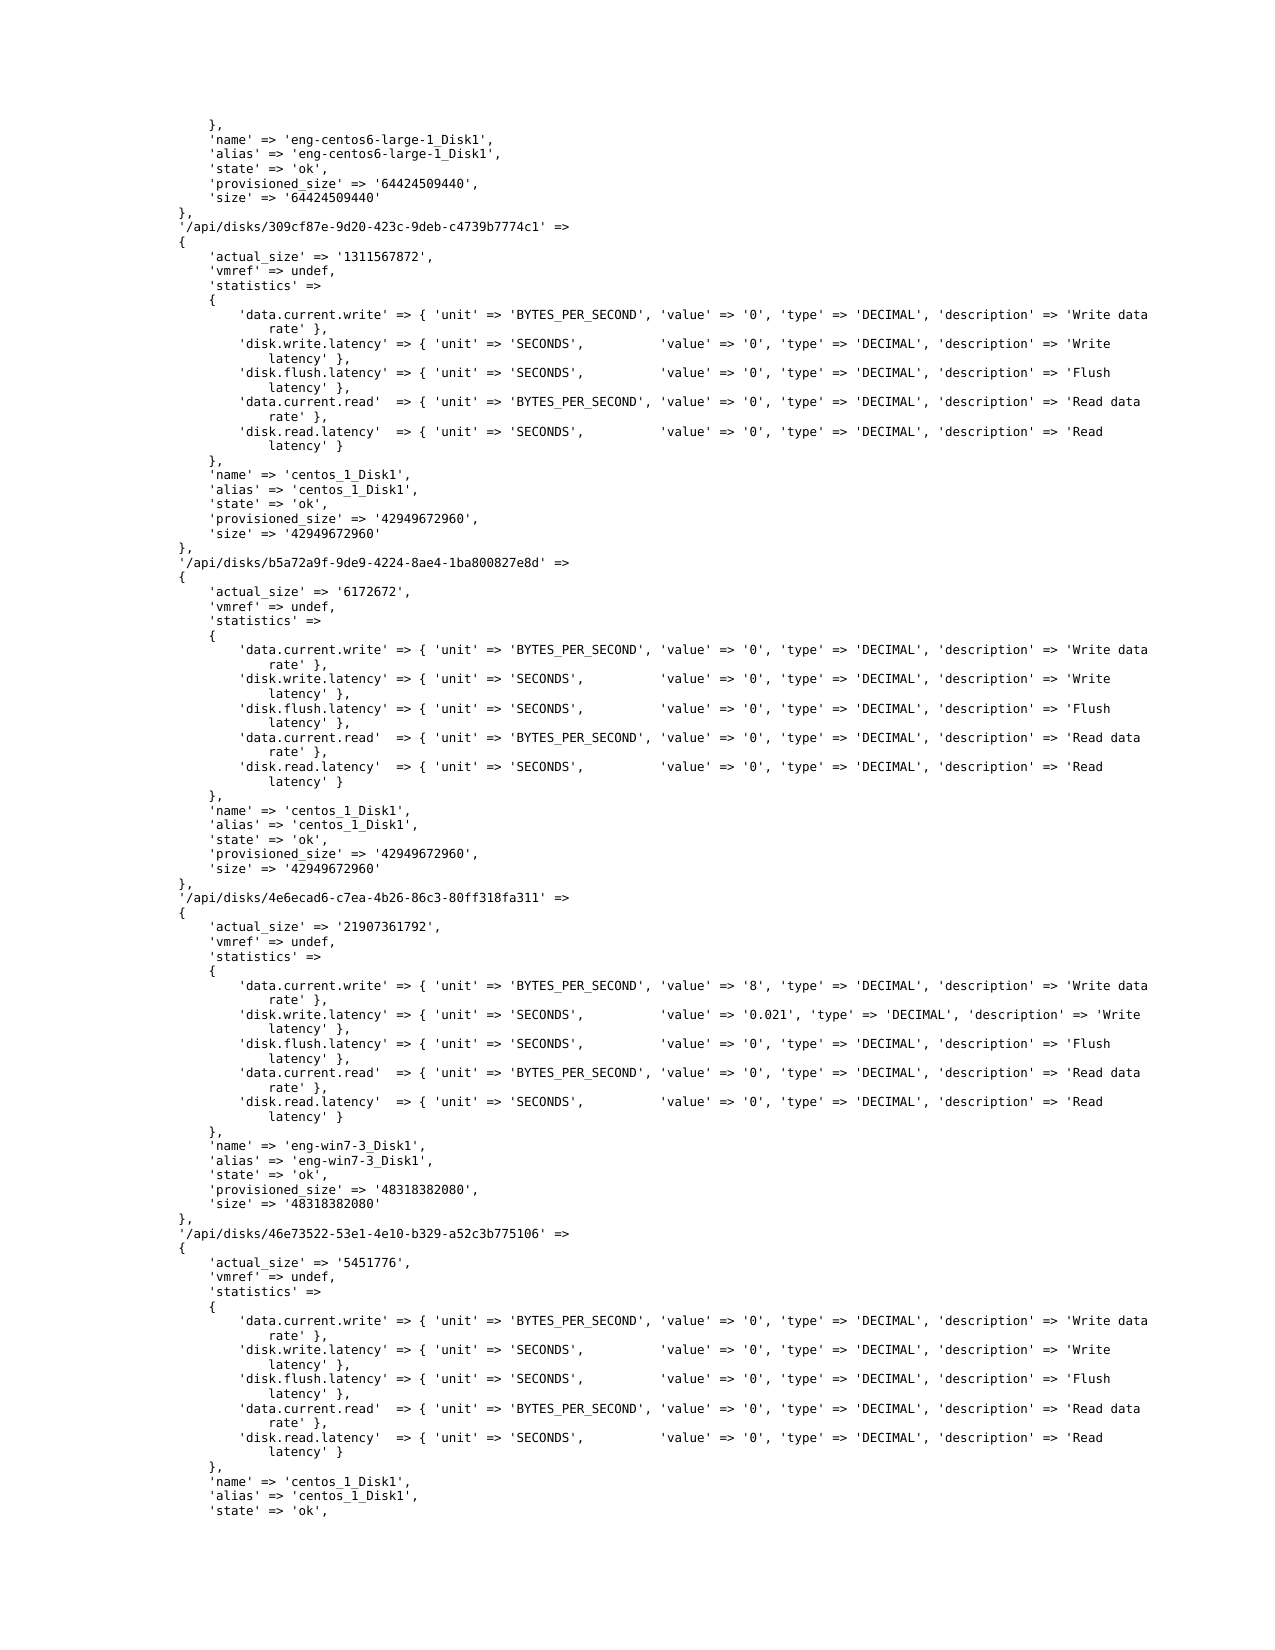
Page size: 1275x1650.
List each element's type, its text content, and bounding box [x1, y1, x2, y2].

text 'provisioned_size' => '42949672960', [118, 512, 1157, 526]
text 'size' => '42949672960' [118, 526, 1157, 541]
text 'name' => 'eng-win7-3_Disk1', [118, 1139, 1157, 1153]
text }, [118, 1124, 1157, 1139]
text { [118, 235, 1157, 249]
text 'vmref' => undef, [118, 935, 1157, 949]
text 'name' => 'centos_1_Disk1', [118, 468, 1157, 483]
text { [118, 293, 1157, 308]
text 'statistics' => [118, 949, 1157, 964]
text }, [118, 118, 1157, 133]
text 'data.current.read' => { 'unit' => 'BYTES_PER_SECOND', 'value' => '0', 'type' => 'DECIMAL', 'description' => 'Read data rate' }, [118, 731, 1157, 760]
text 'disk.read.latency' => { 'unit' => 'SECONDS', 'value' => '0', 'type' => 'DECIMAL', 'description' => 'Read latency' } [118, 424, 1157, 453]
text 'disk.write.latency' => { 'unit' => 'SECONDS', 'value' => '0', 'type' => 'DECIMAL', 'description' => 'Write latency' }, [118, 1343, 1157, 1372]
text 'disk.read.latency' => { 'unit' => 'SECONDS', 'value' => '0', 'type' => 'DECIMAL', 'description' => 'Read latency' } [118, 1431, 1157, 1460]
text 'disk.flush.latency' => { 'unit' => 'SECONDS', 'value' => '0', 'type' => 'DECIMAL', 'description' => 'Flush latency' }, [118, 366, 1157, 395]
text 'vmref' => undef, [118, 599, 1157, 614]
text 'alias' => 'eng-win7-3_Disk1', [118, 1153, 1157, 1168]
text 'actual_size' => '1311567872', [118, 249, 1157, 264]
text 'data.current.write' => { 'unit' => 'BYTES_PER_SECOND', 'value' => '8', 'type' => 'DECIMAL', 'description' => 'Write data rate' }, [118, 978, 1157, 1008]
text 'data.current.read' => { 'unit' => 'BYTES_PER_SECOND', 'value' => '0', 'type' => 'DECIMAL', 'description' => 'Read data rate' }, [118, 395, 1157, 424]
text 'disk.write.latency' => { 'unit' => 'SECONDS', 'value' => '0', 'type' => 'DECIMAL', 'description' => 'Write latency' }, [118, 337, 1157, 366]
text 'data.current.write' => { 'unit' => 'BYTES_PER_SECOND', 'value' => '0', 'type' => 'DECIMAL', 'description' => 'Write data rate' }, [118, 1314, 1157, 1343]
text 'name' => 'centos_1_Disk1', [118, 1474, 1157, 1489]
text 'state' => 'ok', [118, 833, 1157, 847]
text { [118, 570, 1157, 585]
text }, [118, 789, 1157, 803]
text { [118, 964, 1157, 978]
text 'data.current.read' => { 'unit' => 'BYTES_PER_SECOND', 'value' => '0', 'type' => 'DECIMAL', 'description' => 'Read data rate' }, [118, 1066, 1157, 1095]
text { [118, 1241, 1157, 1256]
text 'vmref' => undef, [118, 1270, 1157, 1285]
text 'name' => 'eng-centos6-large-1_Disk1', [118, 133, 1157, 147]
text 'disk.write.latency' => { 'unit' => 'SECONDS', 'value' => '0', 'type' => 'DECIMAL', 'description' => 'Write latency' }, [118, 672, 1157, 701]
text 'data.current.write' => { 'unit' => 'BYTES_PER_SECOND', 'value' => '0', 'type' => 'DECIMAL', 'description' => 'Write data rate' }, [118, 308, 1157, 337]
text 'state' => 'ok', [118, 1168, 1157, 1183]
text 'size' => '48318382080' [118, 1197, 1157, 1212]
text 'state' => 'ok', [118, 162, 1157, 176]
text 'actual_size' => '6172672', [118, 585, 1157, 599]
text 'state' => 'ok', [118, 1503, 1157, 1518]
text 'data.current.read' => { 'unit' => 'BYTES_PER_SECOND', 'value' => '0', 'type' => 'DECIMAL', 'description' => 'Read data rate' }, [118, 1401, 1157, 1431]
text 'alias' => 'centos_1_Disk1', [118, 483, 1157, 497]
text '/api/disks/46e73522-53e1-4e10-b329-a52c3b775106' => [118, 1226, 1157, 1241]
text 'provisioned_size' => '48318382080', [118, 1183, 1157, 1197]
text 'statistics' => [118, 1285, 1157, 1299]
text { [118, 906, 1157, 920]
text }, [118, 1212, 1157, 1226]
text 'disk.flush.latency' => { 'unit' => 'SECONDS', 'value' => '0', 'type' => 'DECIMAL', 'description' => 'Flush latency' }, [118, 1372, 1157, 1401]
text 'vmref' => undef, [118, 264, 1157, 278]
text { [118, 1299, 1157, 1314]
text 'disk.flush.latency' => { 'unit' => 'SECONDS', 'value' => '0', 'type' => 'DECIMAL', 'description' => 'Flush latency' }, [118, 701, 1157, 731]
text }, [118, 1460, 1157, 1474]
text 'name' => 'centos_1_Disk1', [118, 803, 1157, 818]
text 'disk.write.latency' => { 'unit' => 'SECONDS', 'value' => '0.021', 'type' => 'DECIMAL', 'description' => 'Write latency' }, [118, 1008, 1157, 1037]
text 'provisioned_size' => '42949672960', [118, 847, 1157, 862]
text 'alias' => 'eng-centos6-large-1_Disk1', [118, 147, 1157, 162]
text 'size' => '42949672960' [118, 862, 1157, 876]
text 'state' => 'ok', [118, 497, 1157, 512]
text }, [118, 206, 1157, 220]
text 'disk.read.latency' => { 'unit' => 'SECONDS', 'value' => '0', 'type' => 'DECIMAL', 'description' => 'Read latency' } [118, 1095, 1157, 1124]
text 'disk.flush.latency' => { 'unit' => 'SECONDS', 'value' => '0', 'type' => 'DECIMAL', 'description' => 'Flush latency' }, [118, 1037, 1157, 1066]
text 'data.current.write' => { 'unit' => 'BYTES_PER_SECOND', 'value' => '0', 'type' => 'DECIMAL', 'description' => 'Write data rate' }, [118, 643, 1157, 672]
text { [118, 628, 1157, 643]
text 'alias' => 'centos_1_Disk1', [118, 1489, 1157, 1503]
text 'actual_size' => '5451776', [118, 1256, 1157, 1270]
text 'disk.read.latency' => { 'unit' => 'SECONDS', 'value' => '0', 'type' => 'DECIMAL', 'description' => 'Read latency' } [118, 760, 1157, 789]
text 'statistics' => [118, 614, 1157, 628]
text '/api/disks/b5a72a9f-9de9-4224-8ae4-1ba800827e8d' => [118, 556, 1157, 570]
text 'actual_size' => '21907361792', [118, 920, 1157, 935]
text 'size' => '64424509440' [118, 191, 1157, 206]
text '/api/disks/309cf87e-9d20-423c-9deb-c4739b7774c1' => [118, 220, 1157, 235]
text }, [118, 876, 1157, 891]
text 'statistics' => [118, 278, 1157, 293]
text }, [118, 541, 1157, 556]
text '/api/disks/4e6ecad6-c7ea-4b26-86c3-80ff318fa311' => [118, 891, 1157, 906]
text }, [118, 453, 1157, 468]
text 'alias' => 'centos_1_Disk1', [118, 818, 1157, 833]
text 'provisioned_size' => '64424509440', [118, 176, 1157, 191]
